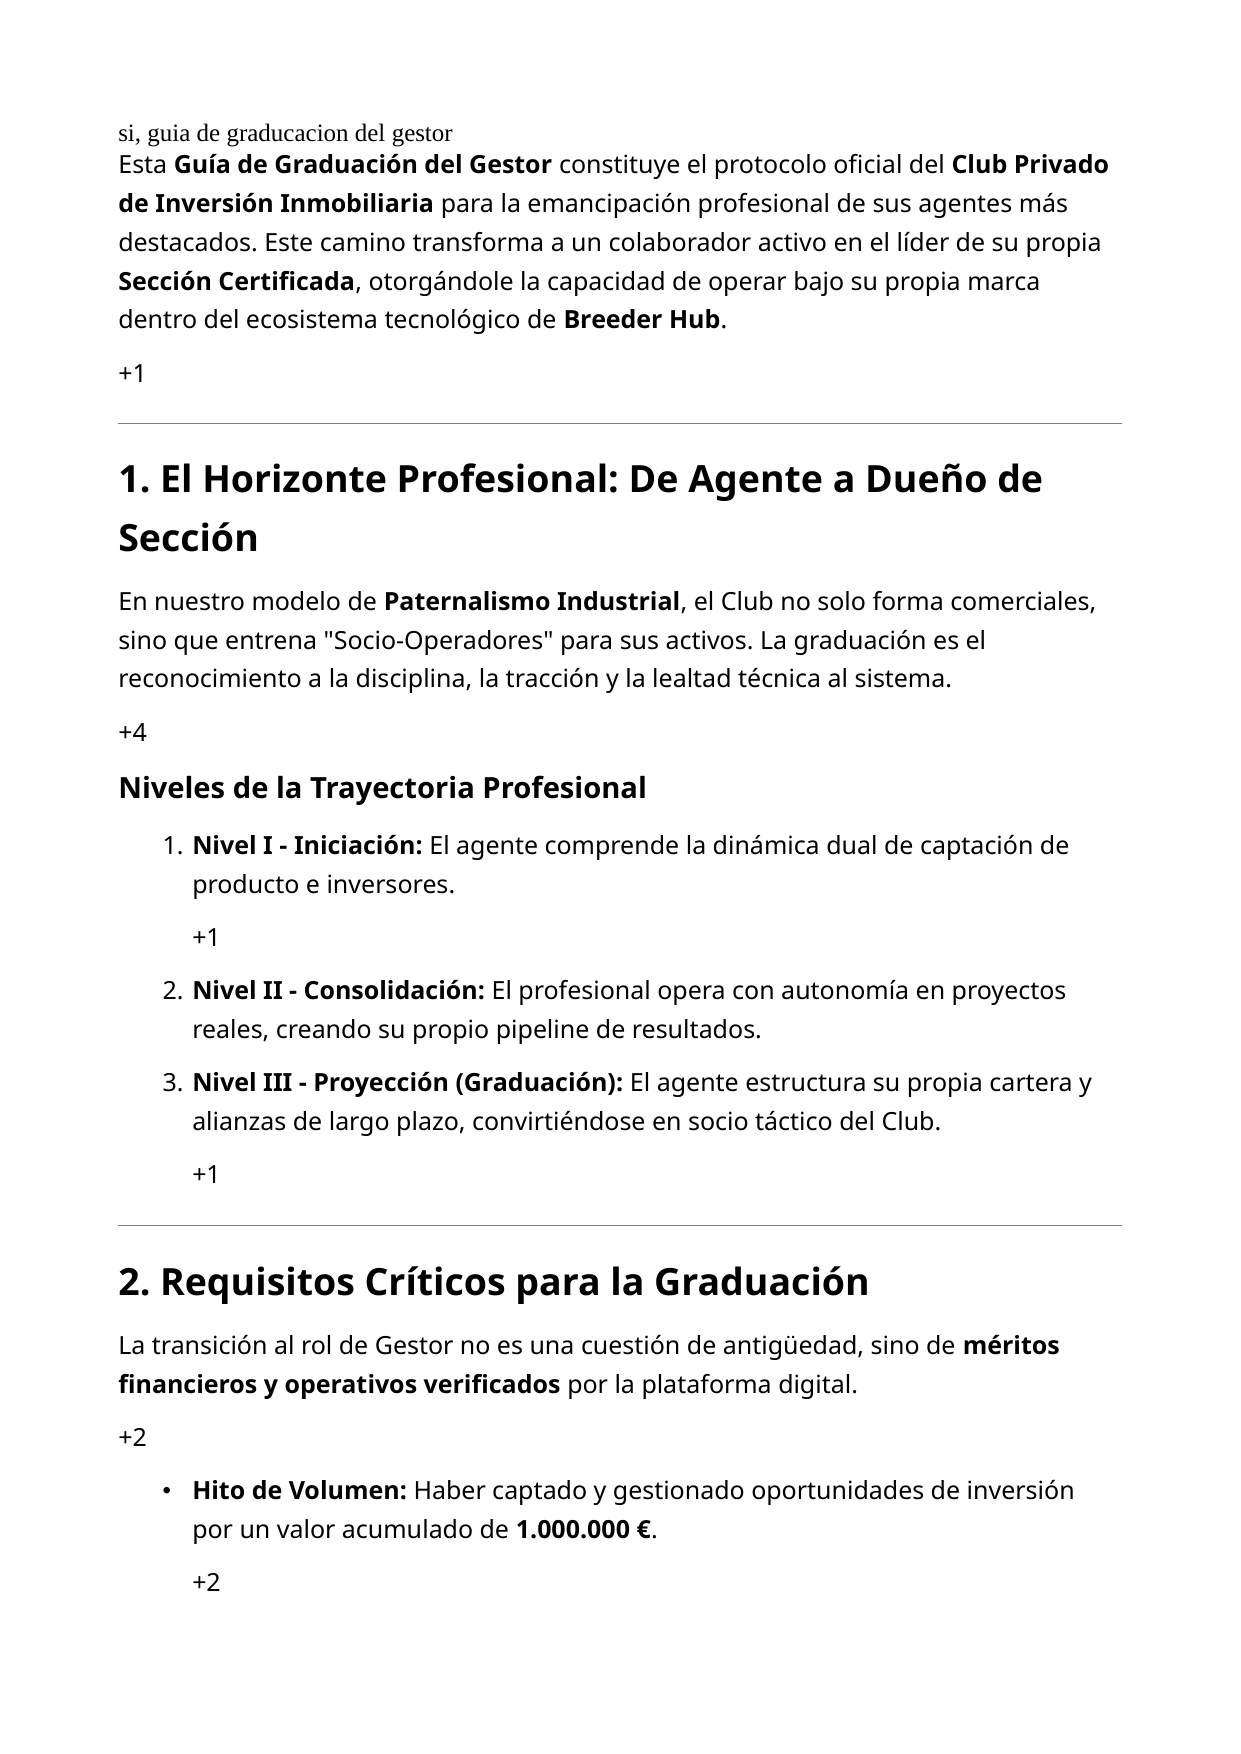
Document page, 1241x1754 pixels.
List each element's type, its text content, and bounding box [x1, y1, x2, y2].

table_cell si, guia de graducacion del gestor [118, 118, 1122, 147]
table_cell Esta Guía de Graduación del Gestor constituye el protocolo oficial del Club Privado de Inversión Inmobiliaria para la emancipación profesional de sus agentes más destacados. Este camino transforma a un colaborador activo en el líder de su propia Sección Certificada, otorgándole la capacidad de operar bajo su propia marca dentro del ecosistema tecnológico de Breeder Hub. +1 1. El Horizonte Profesional: De Agente a Dueño de Sección En nuestro modelo de Paternalismo Industrial, el Club no solo forma comerciales, sino que entrena "Socio-Operadores" para sus activos. La graduación es el reconocimiento a la disciplina, la tracción y la lealtad técnica al sistema. +4 Niveles de la Trayectoria Profesional Nivel I - Iniciación: El agente comprende la dinámica dual de captación de producto e inversores. +1 Nivel II - Consolidación: El profesional opera con autonomía en proyectos reales, creando su propio pipeline de resultados. Nivel III - Proyección (Graduación): El agente estructura su propia cartera y alianzas de largo plazo, convirtiéndose en socio táctico del Club. +1 2. Requisitos Críticos para la Graduación La transición al rol de Gestor no es una cuestión de antigüedad, sino de méritos financieros y operativos verificados por la plataforma digital. +2 Hito de Volumen: Haber captado y gestionado oportunidades de inversión por un valor acumulado de 1.000.000 €. +2 Hito de Continuidad: Mantener o superar la cifra del millón de euros gestionados durante 2 años consecutivos. +1 Hito de Disciplina: Haber mantenido el "Semáforo de Salud" del proyecto en verde, cumpliendo con todos los protocolos de due diligence y registro en el CRM UXE. +1 3. Privilegios y Beneficios del Gestor Graduado Al alcanzar el estatus de Gestor de Sección, el profesional accede a una estructura de beneficios de alta rentabilidad. +1 Participación en Beneficios: Derecho a percibir el 50% del beneficio neto generado por todas las operaciones de su sección. +1 Autonomía de Marca: Creación de una Sección Certificada con identidad propia, siempre bajo el paraguas y el ADN del Club Matriz. +1 Liderazgo de Producto: Capacidad de proponer y liderar sus propias oportunidades de inversión para el catálogo global del Club. +1 Evolución Económica: Posibilidad futura de implementar un sueldo de Gestor fijo una vez la sección demuestre madurez operativa. 4. Obligaciones y Gobernanza (El Código de Honor) La graduación no otorga derechos absolutos, sino el privilegio de participar en un modelo de Venture Builder monitorizado. +1 Las Reglas de Innegociables Observancia del ADN: El Gestor debe cumplir estrictamente con las normas de comunicación y marca de la matriz. +1 Monitorización Continua: David Almeida y Carlos Balboa mantienen la tutela efectiva y el poder de veto sobre el uso del capital de terceros para garantizar el cumplimiento del Business Plan. +2 Inmortalidad del Activo: En caso de fallo del Gestor, el Club tiene la facultad de realizar un Takeover (toma de control) del proyecto para proteger a los inversores y asegurar que el activo nunca muera. +1 5. El Circuito Económico del Gestor (Resumen) Cada euro gestionado por la sección del Gestor sigue una distribución de Calidad Total: +1 ConceptoDistribuciónDestinoGasto de Plataforma1% (fijo) 0.5% Leirum / 0.5% Tecnología propia. +1 Honorarios Inmueble5% (total) 2.5% Gestión de Inversores / 2.5% Captación. +1 Excedente Neto100% Se dota el 50% al Fondo de Sostenibilidad. +2 Beneficio Gestor50% del Neto Retribución por la gestión y éxito de la sección. +1 6. Proceso de Aplicación a la Marca Propia Una vez cumplidos los dos años de tracción millonaria, el profesional inicia el proceso de Acreditación Global. Auditoría de Datos: El Comité (David, Carlos y Edmundo) revisa el histórico inmutable de la plataforma. +1 Validación de Casos de Éxito: El aspirante debe exponer sus operaciones cerradas ante el Comité. Acreditación: Entrega simbólica de credenciales y activación del nuevo nivel de acceso en la plataforma digital. Siguiente paso recomendado: ¿Deseas que redacte ahora el Contrato Marco de Gestión para Secciones Certificadas, donde se formalicen estas obligaciones de monitorización y los protocolos de "Takeover" para proteger el capital de los inversores? [118, 424, 1122, 1225]
table_cell Esta Guía de Graduación del Gestor constituye el protocolo oficial del Club Privado de Inversión Inmobiliaria para la emancipación profesional de sus agentes más destacados. Este camino transforma a un colaborador activo en el líder de su propia Sección Certificada, otorgándole la capacidad de operar bajo su propia marca dentro del ecosistema tecnológico de Breeder Hub. +1 1. El Horizonte Profesional: De Agente a Dueño de Sección En nuestro modelo de Paternalismo Industrial, el Club no solo forma comerciales, sino que entrena "Socio-Operadores" para sus activos. La graduación es el reconocimiento a la disciplina, la tracción y la lealtad técnica al sistema. +4 Niveles de la Trayectoria Profesional Nivel I - Iniciación: El agente comprende la dinámica dual de captación de producto e inversores. +1 Nivel II - Consolidación: El profesional opera con autonomía en proyectos reales, creando su propio pipeline de resultados. Nivel III - Proyección (Graduación): El agente estructura su propia cartera y alianzas de largo plazo, convirtiéndose en socio táctico del Club. +1 2. Requisitos Críticos para la Graduación La transición al rol de Gestor no es una cuestión de antigüedad, sino de méritos financieros y operativos verificados por la plataforma digital. +2 Hito de Volumen: Haber captado y gestionado oportunidades de inversión por un valor acumulado de 1.000.000 €. +2 Hito de Continuidad: Mantener o superar la cifra del millón de euros gestionados durante 2 años consecutivos. +1 Hito de Disciplina: Haber mantenido el "Semáforo de Salud" del proyecto en verde, cumpliendo con todos los protocolos de due diligence y registro en el CRM UXE. +1 3. Privilegios y Beneficios del Gestor Graduado Al alcanzar el estatus de Gestor de Sección, el profesional accede a una estructura de beneficios de alta rentabilidad. +1 Participación en Beneficios: Derecho a percibir el 50% del beneficio neto generado por todas las operaciones de su sección. +1 Autonomía de Marca: Creación de una Sección Certificada con identidad propia, siempre bajo el paraguas y el ADN del Club Matriz. +1 Liderazgo de Producto: Capacidad de proponer y liderar sus propias oportunidades de inversión para el catálogo global del Club. +1 Evolución Económica: Posibilidad futura de implementar un sueldo de Gestor fijo una vez la sección demuestre madurez operativa. 4. Obligaciones y Gobernanza (El Código de Honor) La graduación no otorga derechos absolutos, sino el privilegio de participar en un modelo de Venture Builder monitorizado. +1 Las Reglas de Innegociables Observancia del ADN: El Gestor debe cumplir estrictamente con las normas de comunicación y marca de la matriz. +1 Monitorización Continua: David Almeida y Carlos Balboa mantienen la tutela efectiva y el poder de veto sobre el uso del capital de terceros para garantizar el cumplimiento del Business Plan. +2 Inmortalidad del Activo: En caso de fallo del Gestor, el Club tiene la facultad de realizar un Takeover (toma de control) del proyecto para proteger a los inversores y asegurar que el activo nunca muera. +1 5. El Circuito Económico del Gestor (Resumen) Cada euro gestionado por la sección del Gestor sigue una distribución de Calidad Total: +1 ConceptoDistribuciónDestinoGasto de Plataforma1% (fijo) 0.5% Leirum / 0.5% Tecnología propia. +1 Honorarios Inmueble5% (total) 2.5% Gestión de Inversores / 2.5% Captación. +1 Excedente Neto100% Se dota el 50% al Fondo de Sostenibilidad. +2 Beneficio Gestor50% del Neto Retribución por la gestión y éxito de la sección. +1 6. Proceso de Aplicación a la Marca Propia Una vez cumplidos los dos años de tracción millonaria, el profesional inicia el proceso de Acreditación Global. Auditoría de Datos: El Comité (David, Carlos y Edmundo) revisa el histórico inmutable de la plataforma. +1 Validación de Casos de Éxito: El aspirante debe exponer sus operaciones cerradas ante el Comité. Acreditación: Entrega simbólica de credenciales y activación del nuevo nivel de acceso en la plataforma digital. Siguiente paso recomendado: ¿Deseas que redacte ahora el Contrato Marco de Gestión para Secciones Certificadas, donde se formalicen estas obligaciones de monitorización y los protocolos de "Takeover" para proteger el capital de los inversores? [118, 147, 1122, 423]
table_cell Esta Guía de Graduación del Gestor constituye el protocolo oficial del Club Privado de Inversión Inmobiliaria para la emancipación profesional de sus agentes más destacados. Este camino transforma a un colaborador activo en el líder de su propia Sección Certificada, otorgándole la capacidad de operar bajo su propia marca dentro del ecosistema tecnológico de Breeder Hub. +1 1. El Horizonte Profesional: De Agente a Dueño de Sección En nuestro modelo de Paternalismo Industrial, el Club no solo forma comerciales, sino que entrena "Socio-Operadores" para sus activos. La graduación es el reconocimiento a la disciplina, la tracción y la lealtad técnica al sistema. +4 Niveles de la Trayectoria Profesional Nivel I - Iniciación: El agente comprende la dinámica dual de captación de producto e inversores. +1 Nivel II - Consolidación: El profesional opera con autonomía en proyectos reales, creando su propio pipeline de resultados. Nivel III - Proyección (Graduación): El agente estructura su propia cartera y alianzas de largo plazo, convirtiéndose en socio táctico del Club. +1 2. Requisitos Críticos para la Graduación La transición al rol de Gestor no es una cuestión de antigüedad, sino de méritos financieros y operativos verificados por la plataforma digital. +2 Hito de Volumen: Haber captado y gestionado oportunidades de inversión por un valor acumulado de 1.000.000 €. +2 Hito de Continuidad: Mantener o superar la cifra del millón de euros gestionados durante 2 años consecutivos. +1 Hito de Disciplina: Haber mantenido el "Semáforo de Salud" del proyecto en verde, cumpliendo con todos los protocolos de due diligence y registro en el CRM UXE. +1 3. Privilegios y Beneficios del Gestor Graduado Al alcanzar el estatus de Gestor de Sección, el profesional accede a una estructura de beneficios de alta rentabilidad. +1 Participación en Beneficios: Derecho a percibir el 50% del beneficio neto generado por todas las operaciones de su sección. +1 Autonomía de Marca: Creación de una Sección Certificada con identidad propia, siempre bajo el paraguas y el ADN del Club Matriz. +1 Liderazgo de Producto: Capacidad de proponer y liderar sus propias oportunidades de inversión para el catálogo global del Club. +1 Evolución Económica: Posibilidad futura de implementar un sueldo de Gestor fijo una vez la sección demuestre madurez operativa. 4. Obligaciones y Gobernanza (El Código de Honor) La graduación no otorga derechos absolutos, sino el privilegio de participar en un modelo de Venture Builder monitorizado. +1 Las Reglas de Innegociables Observancia del ADN: El Gestor debe cumplir estrictamente con las normas de comunicación y marca de la matriz. +1 Monitorización Continua: David Almeida y Carlos Balboa mantienen la tutela efectiva y el poder de veto sobre el uso del capital de terceros para garantizar el cumplimiento del Business Plan. +2 Inmortalidad del Activo: En caso de fallo del Gestor, el Club tiene la facultad de realizar un Takeover (toma de control) del proyecto para proteger a los inversores y asegurar que el activo nunca muera. +1 5. El Circuito Económico del Gestor (Resumen) Cada euro gestionado por la sección del Gestor sigue una distribución de Calidad Total: +1 ConceptoDistribuciónDestinoGasto de Plataforma1% (fijo) 0.5% Leirum / 0.5% Tecnología propia. +1 Honorarios Inmueble5% (total) 2.5% Gestión de Inversores / 2.5% Captación. +1 Excedente Neto100% Se dota el 50% al Fondo de Sostenibilidad. +2 Beneficio Gestor50% del Neto Retribución por la gestión y éxito de la sección. +1 6. Proceso de Aplicación a la Marca Propia Una vez cumplidos los dos años de tracción millonaria, el profesional inicia el proceso de Acreditación Global. Auditoría de Datos: El Comité (David, Carlos y Edmundo) revisa el histórico inmutable de la plataforma. +1 Validación de Casos de Éxito: El aspirante debe exponer sus operaciones cerradas ante el Comité. Acreditación: Entrega simbólica de credenciales y activación del nuevo nivel de acceso en la plataforma digital. Siguiente paso recomendado: ¿Deseas que redacte ahora el Contrato Marco de Gestión para Secciones Certificadas, donde se formalicen estas obligaciones de monitorización y los protocolos de "Takeover" para proteger el capital de los inversores? [118, 1226, 1122, 1618]
